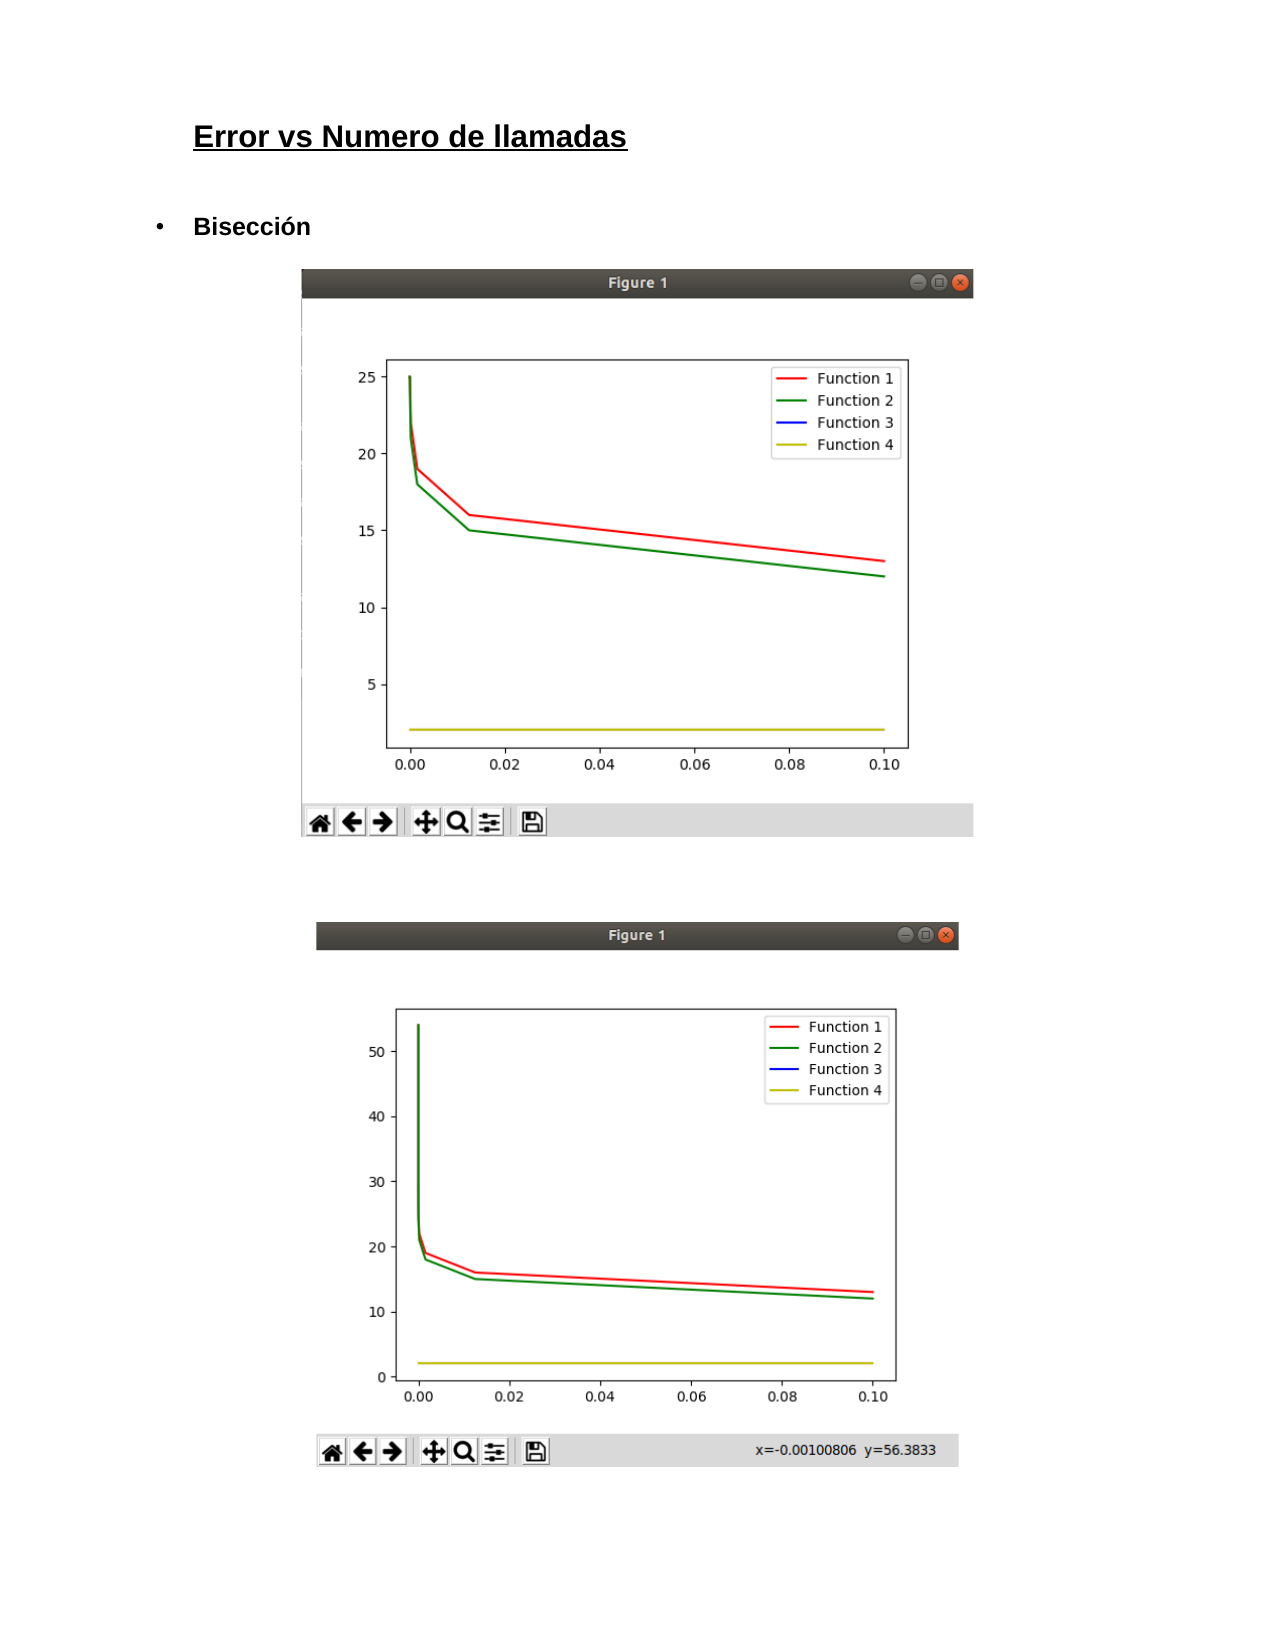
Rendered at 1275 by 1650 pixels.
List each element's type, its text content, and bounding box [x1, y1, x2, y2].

picture [316, 922, 959, 1467]
list Error vs Numero de llamadas [156, 118, 1157, 154]
list Bisección [156, 212, 1157, 240]
picture [301, 269, 974, 837]
